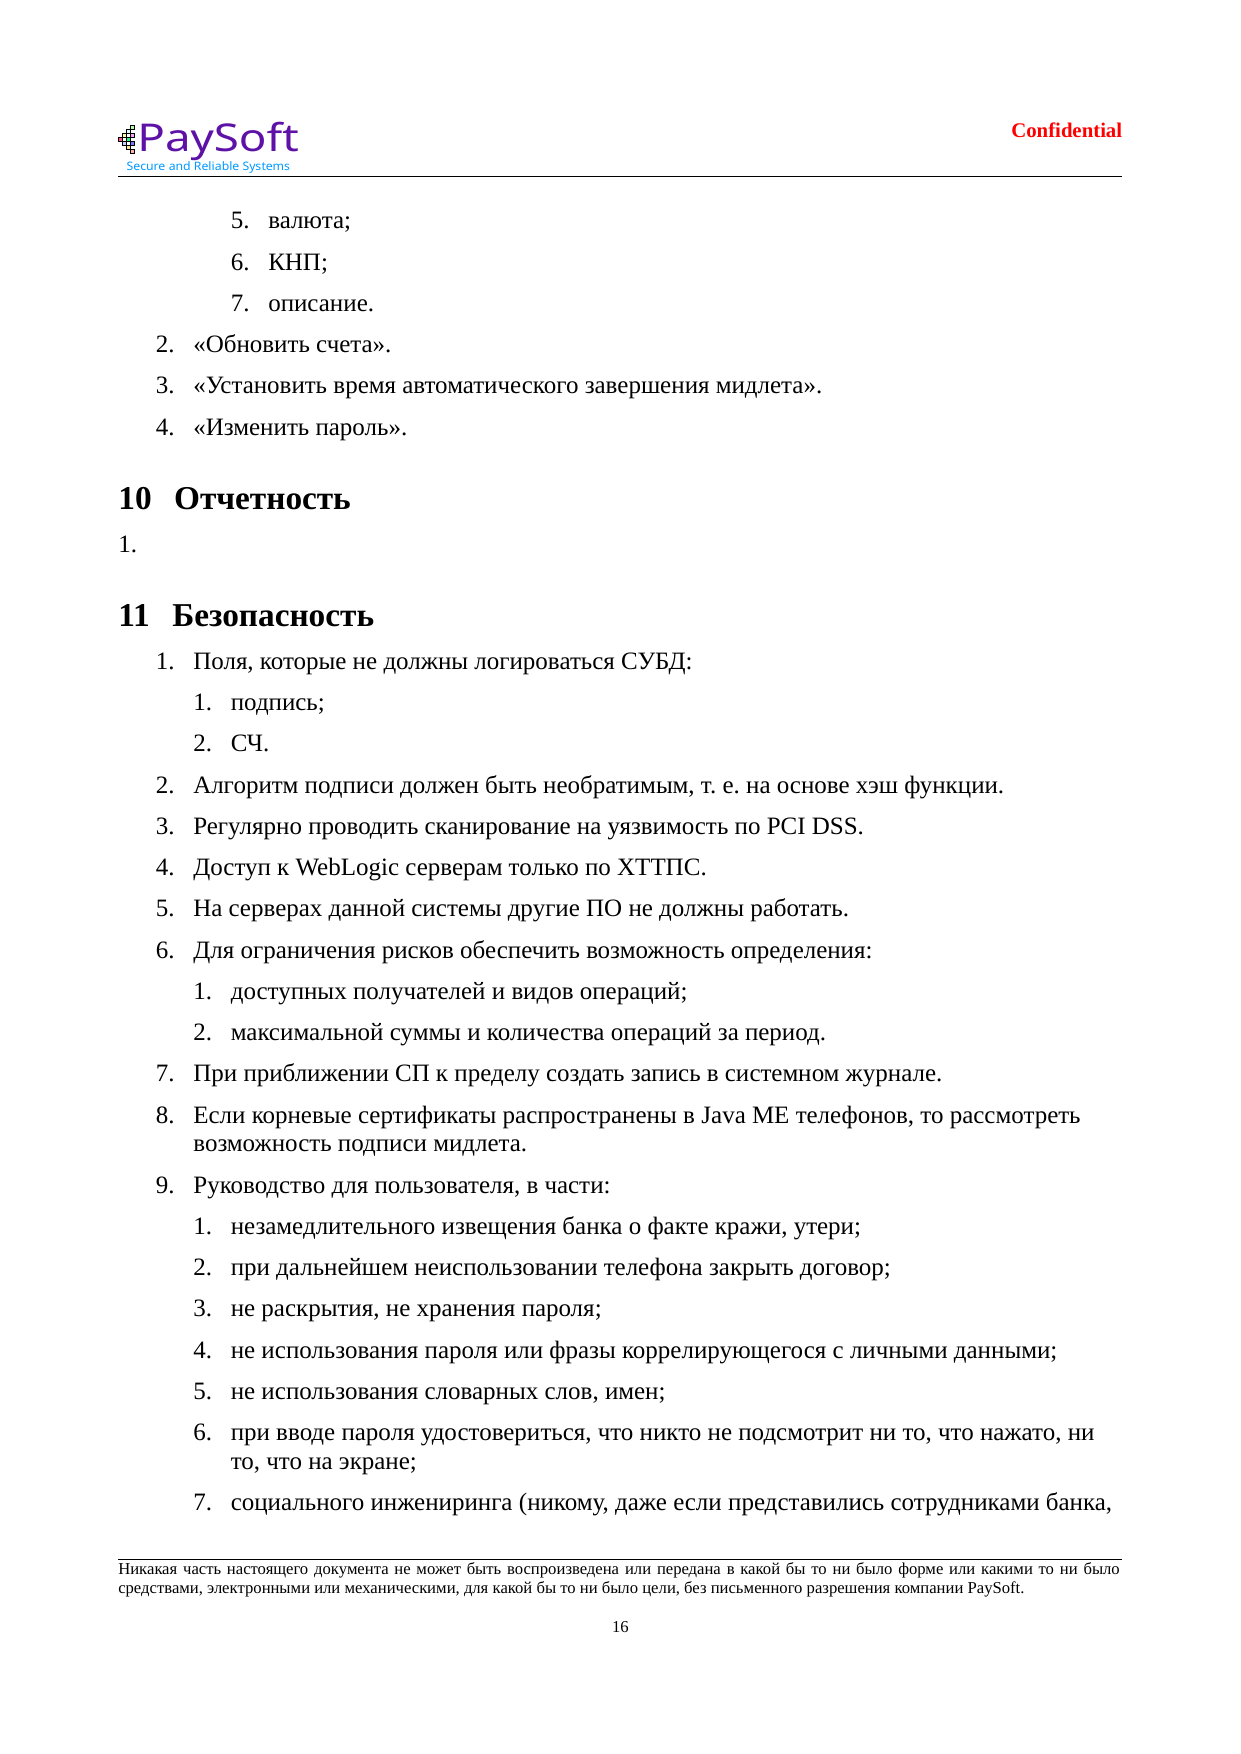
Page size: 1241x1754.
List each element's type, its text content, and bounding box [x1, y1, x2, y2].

list «Изменить пароль». [156, 412, 1122, 441]
list описание. [231, 288, 1122, 317]
list Поля, которые не должны логироваться СУБД: [156, 646, 1122, 675]
list Регулярно проводить сканирование на уязвимость по PCI DSS. [156, 811, 1122, 840]
list «Установить время автоматического завершения мидлета». [156, 371, 1122, 399]
list доступных получателей и видов операций; [193, 976, 1122, 1005]
list валюта; [231, 206, 1122, 234]
list не раскрытия, не хранения пароля; [193, 1293, 1122, 1322]
list не использования словарных слов, имен; [193, 1376, 1122, 1405]
list Для ограничения рисков обеспечить возможность определения: [156, 935, 1122, 963]
list На серверах данной системы другие ПО не должны работать. [156, 893, 1122, 922]
list Руководство для пользователя, в части: [156, 1170, 1122, 1198]
list Доступ к WebLogic серверам только по ХТТПС. [156, 852, 1122, 881]
list не использования пароля или фразы коррелирующегося с личными данными; [193, 1335, 1122, 1363]
list незамедлительного извещения банка о факте кражи, утери; [193, 1211, 1122, 1240]
list при дальнейшем неиспользовании телефона закрыть договор; [193, 1252, 1122, 1281]
subtitle Отчетность [118, 478, 1122, 516]
list КНП; [231, 247, 1122, 276]
list «Обновить счета». [156, 329, 1122, 358]
list Алгоритм подписи должен быть необратимым, т. е. на основе хэш функции. [156, 770, 1122, 798]
list максимальной суммы и количества операций за период. [193, 1017, 1122, 1046]
list при вводе пароля удостовериться, что никто не подсмотрит ни то, что нажато, ни то, что на экране; [193, 1417, 1122, 1475]
list СЧ. [193, 728, 1122, 757]
list подпись; [193, 687, 1122, 716]
list Если корневые сертификаты распространены в Java ME телефонов, то рассмотреть возможность подписи мидлета. [156, 1100, 1122, 1157]
text 1. [118, 529, 1122, 558]
list При приближении СП к пределу создать запись в системном журнале. [156, 1058, 1122, 1087]
subtitle Безопасность [118, 595, 1122, 633]
list социального инжениринга (никому, даже если представились сотрудниками банка, [193, 1487, 1122, 1516]
